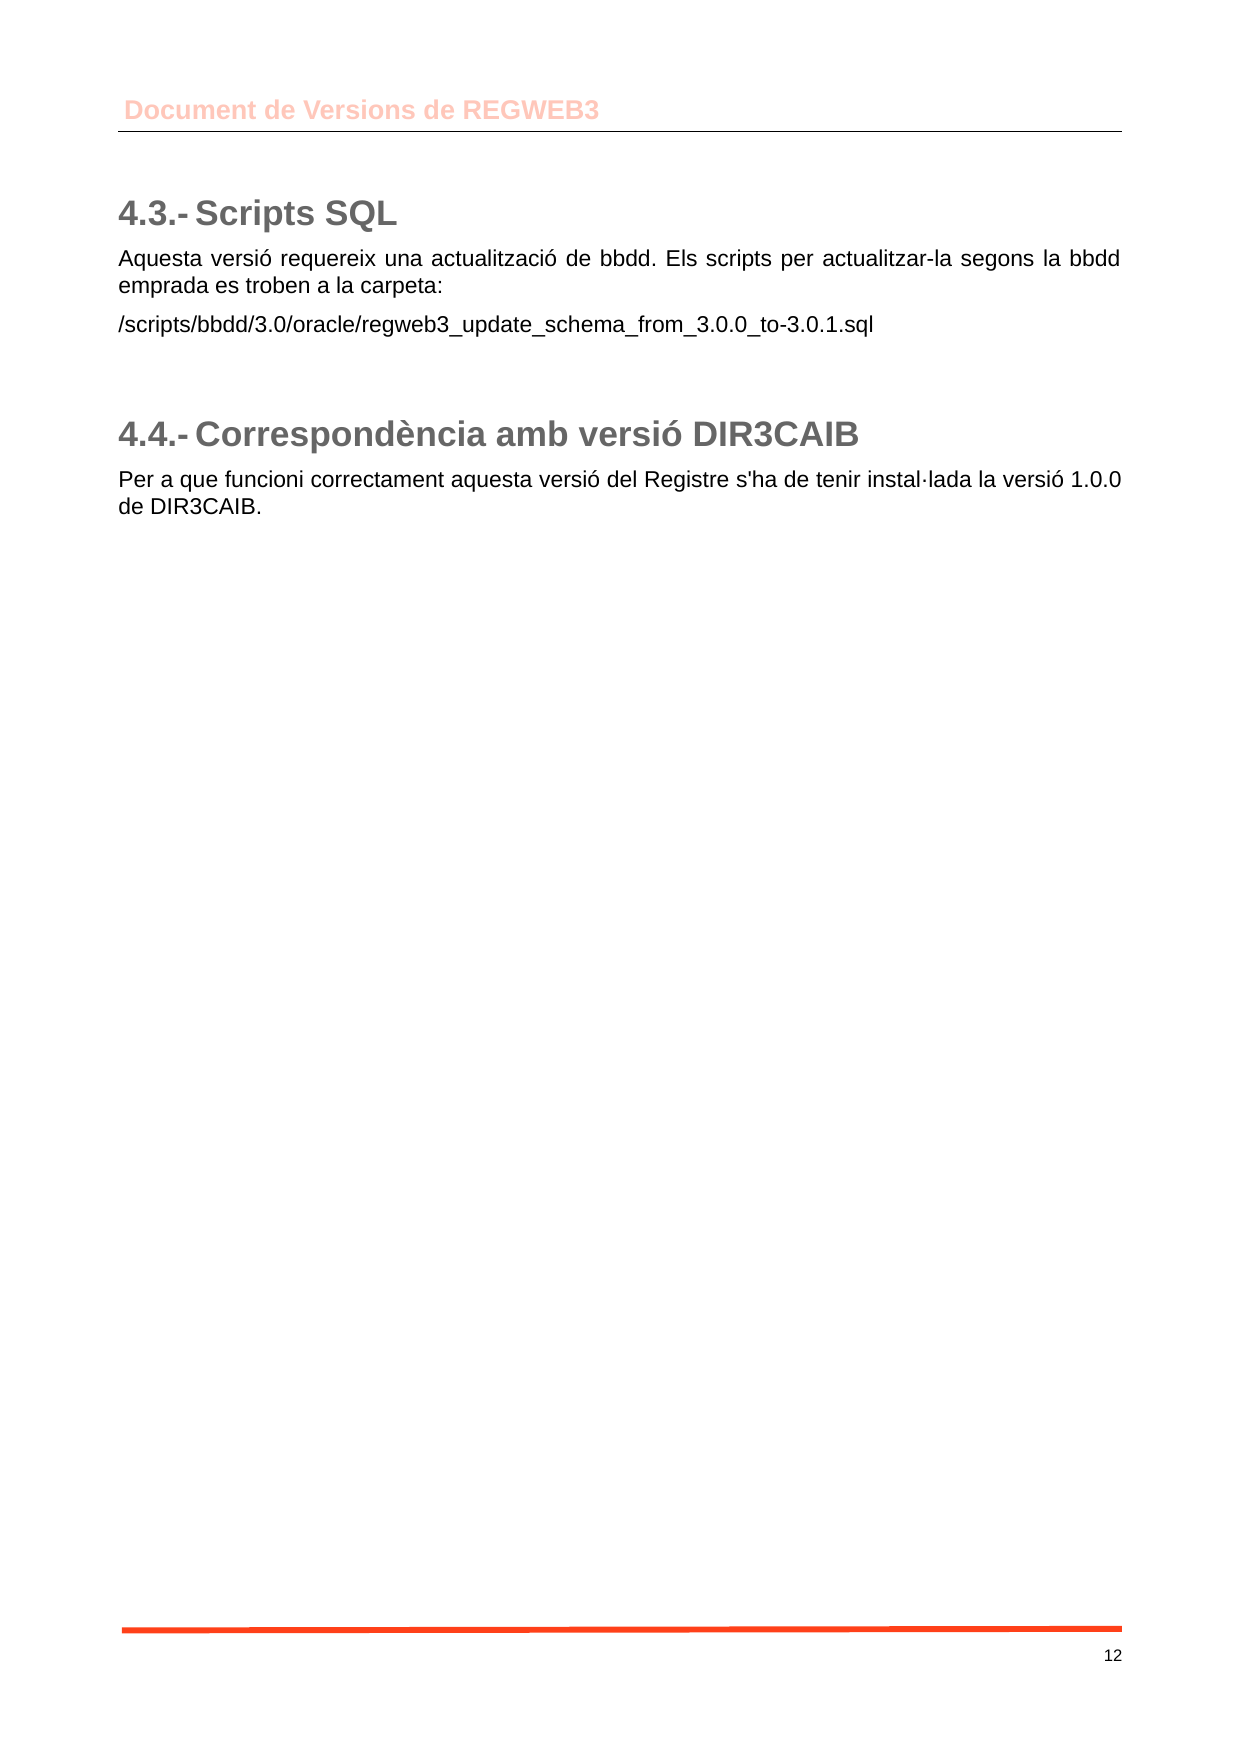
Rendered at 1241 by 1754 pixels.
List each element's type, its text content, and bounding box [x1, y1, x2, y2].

text Per a que funcioni correctament aquesta versió del Registre s'ha de tenir instal·lada la versió 1.0.0 de DIR3CAIB. [118, 466, 1122, 519]
text /scripts/bbdd/3.0/oracle/regweb3_update_schema_from_3.0.0_to-3.0.1.sql [118, 311, 1122, 337]
subtitle Correspondència amb versió DIR3CAIB [118, 413, 1122, 454]
text Aquesta versió requereix una actualització de bbdd. Els scripts per actualitzar-la segons la bbdd emprada es troben a la carpeta: [118, 245, 1122, 298]
subtitle Scripts SQL [118, 192, 1122, 233]
